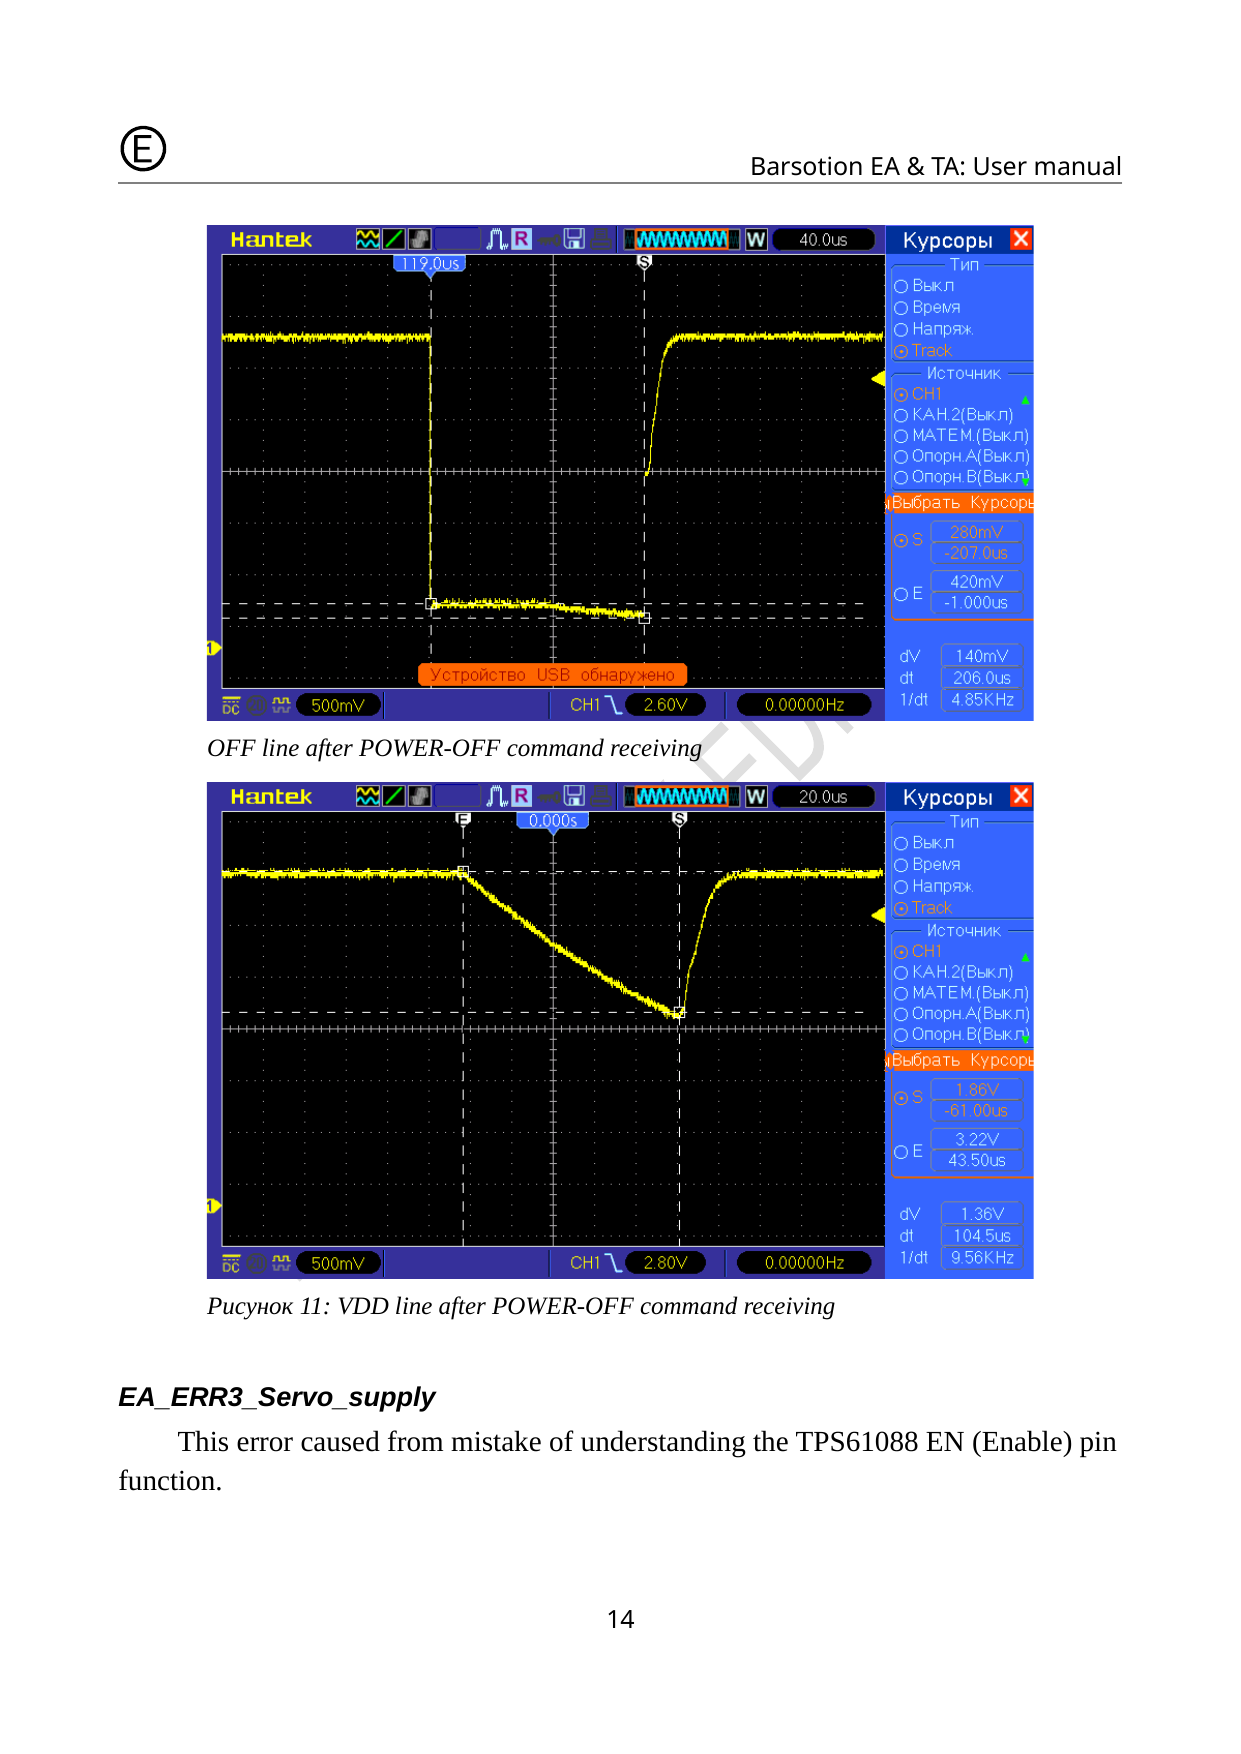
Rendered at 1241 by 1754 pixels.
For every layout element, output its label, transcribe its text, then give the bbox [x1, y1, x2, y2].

text Рисунок 11: VDD line after POWER-OFF command receiving [207, 1279, 1034, 1320]
subtitle EA_ERR3_Servo_supply [118, 213, 1122, 1412]
text OFF line after POWER-OFF command receiving [207, 721, 1034, 762]
picture [206, 225, 1034, 721]
picture [206, 782, 1034, 1279]
text This error caused from mistake of understanding the TPS61088 EN (Enable) pin function. [118, 1424, 1122, 1497]
